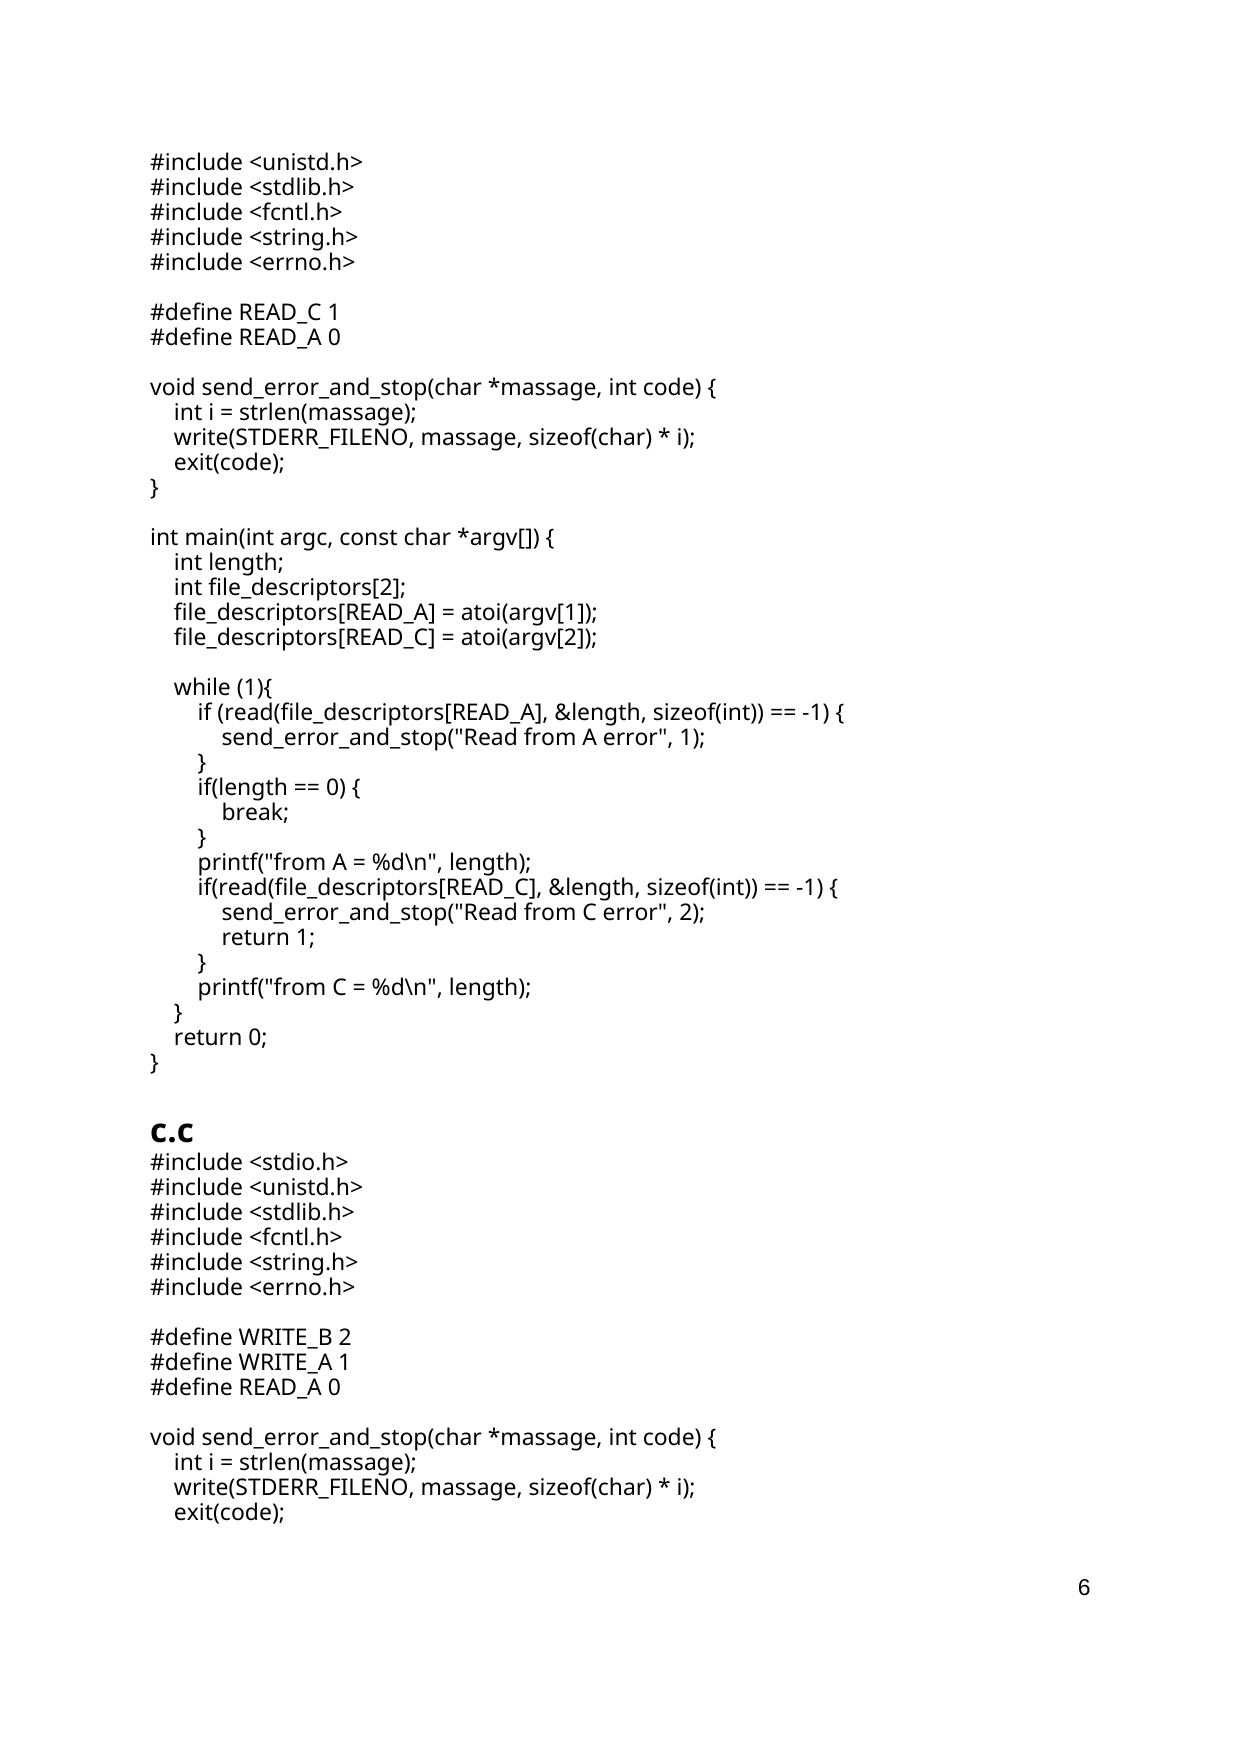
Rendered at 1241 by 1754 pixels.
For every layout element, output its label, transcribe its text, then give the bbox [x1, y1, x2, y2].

text exit(code); [150, 450, 1090, 475]
text while (1){ [150, 675, 1090, 700]
text #define WRITE_A 1 [150, 1350, 1090, 1375]
text void send_error_and_stop(char *massage, int code) { [150, 1425, 1090, 1450]
text #include <unistd.h> [150, 1175, 1090, 1200]
text if (read(file_descriptors[READ_A], &length, sizeof(int)) == -1) { [150, 700, 1090, 725]
text return 1; [150, 925, 1090, 950]
text c.c [150, 1075, 1090, 1150]
text printf("from A = %d\n", length); [150, 850, 1090, 875]
text #define READ_A 0 [150, 325, 1090, 350]
text #include <fcntl.h> [150, 200, 1090, 225]
text #include <errno.h> [150, 1275, 1090, 1300]
text write(STDERR_FILENO, massage, sizeof(char) * i); [150, 1475, 1090, 1500]
text int length; [150, 550, 1090, 575]
text #define WRITE_B 2 [150, 1325, 1090, 1350]
text #include <stdio.h> [150, 1150, 1090, 1175]
text int main(int argc, const char *argv[]) { [150, 525, 1090, 550]
text int i = strlen(massage); [150, 400, 1090, 425]
text break; [150, 800, 1090, 825]
text int file_descriptors[2]; [150, 575, 1090, 600]
text } [150, 750, 1090, 775]
text #include <string.h> [150, 225, 1090, 250]
text } [150, 475, 1090, 500]
text if(length == 0) { [150, 775, 1090, 800]
text #include <stdlib.h> [150, 1200, 1090, 1225]
text #include <unistd.h> [150, 150, 1090, 175]
text #include <string.h> [150, 1250, 1090, 1275]
text #include <stdlib.h> [150, 175, 1090, 200]
text #define READ_A 0 [150, 1375, 1090, 1400]
text if(read(file_descriptors[READ_C], &length, sizeof(int)) == -1) { [150, 875, 1090, 900]
text #include <errno.h> [150, 250, 1090, 275]
text send_error_and_stop("Read from A error", 1); [150, 725, 1090, 750]
text write(STDERR_FILENO, massage, sizeof(char) * i); [150, 425, 1090, 450]
text return 0; [150, 1025, 1090, 1050]
text #define READ_C 1 [150, 300, 1090, 325]
text printf("from C = %d\n", length); [150, 975, 1090, 1000]
text } [150, 1050, 1090, 1075]
text send_error_and_stop("Read from C error", 2); [150, 900, 1090, 925]
text } [150, 1000, 1090, 1025]
text file_descriptors[READ_A] = atoi(argv[1]); [150, 600, 1090, 625]
text } [150, 950, 1090, 975]
text exit(code); [150, 1500, 1090, 1525]
text file_descriptors[READ_C] = atoi(argv[2]); [150, 625, 1090, 650]
text #include <fcntl.h> [150, 1225, 1090, 1250]
text void send_error_and_stop(char *massage, int code) { [150, 375, 1090, 400]
text } [150, 825, 1090, 850]
text int i = strlen(massage); [150, 1450, 1090, 1475]
